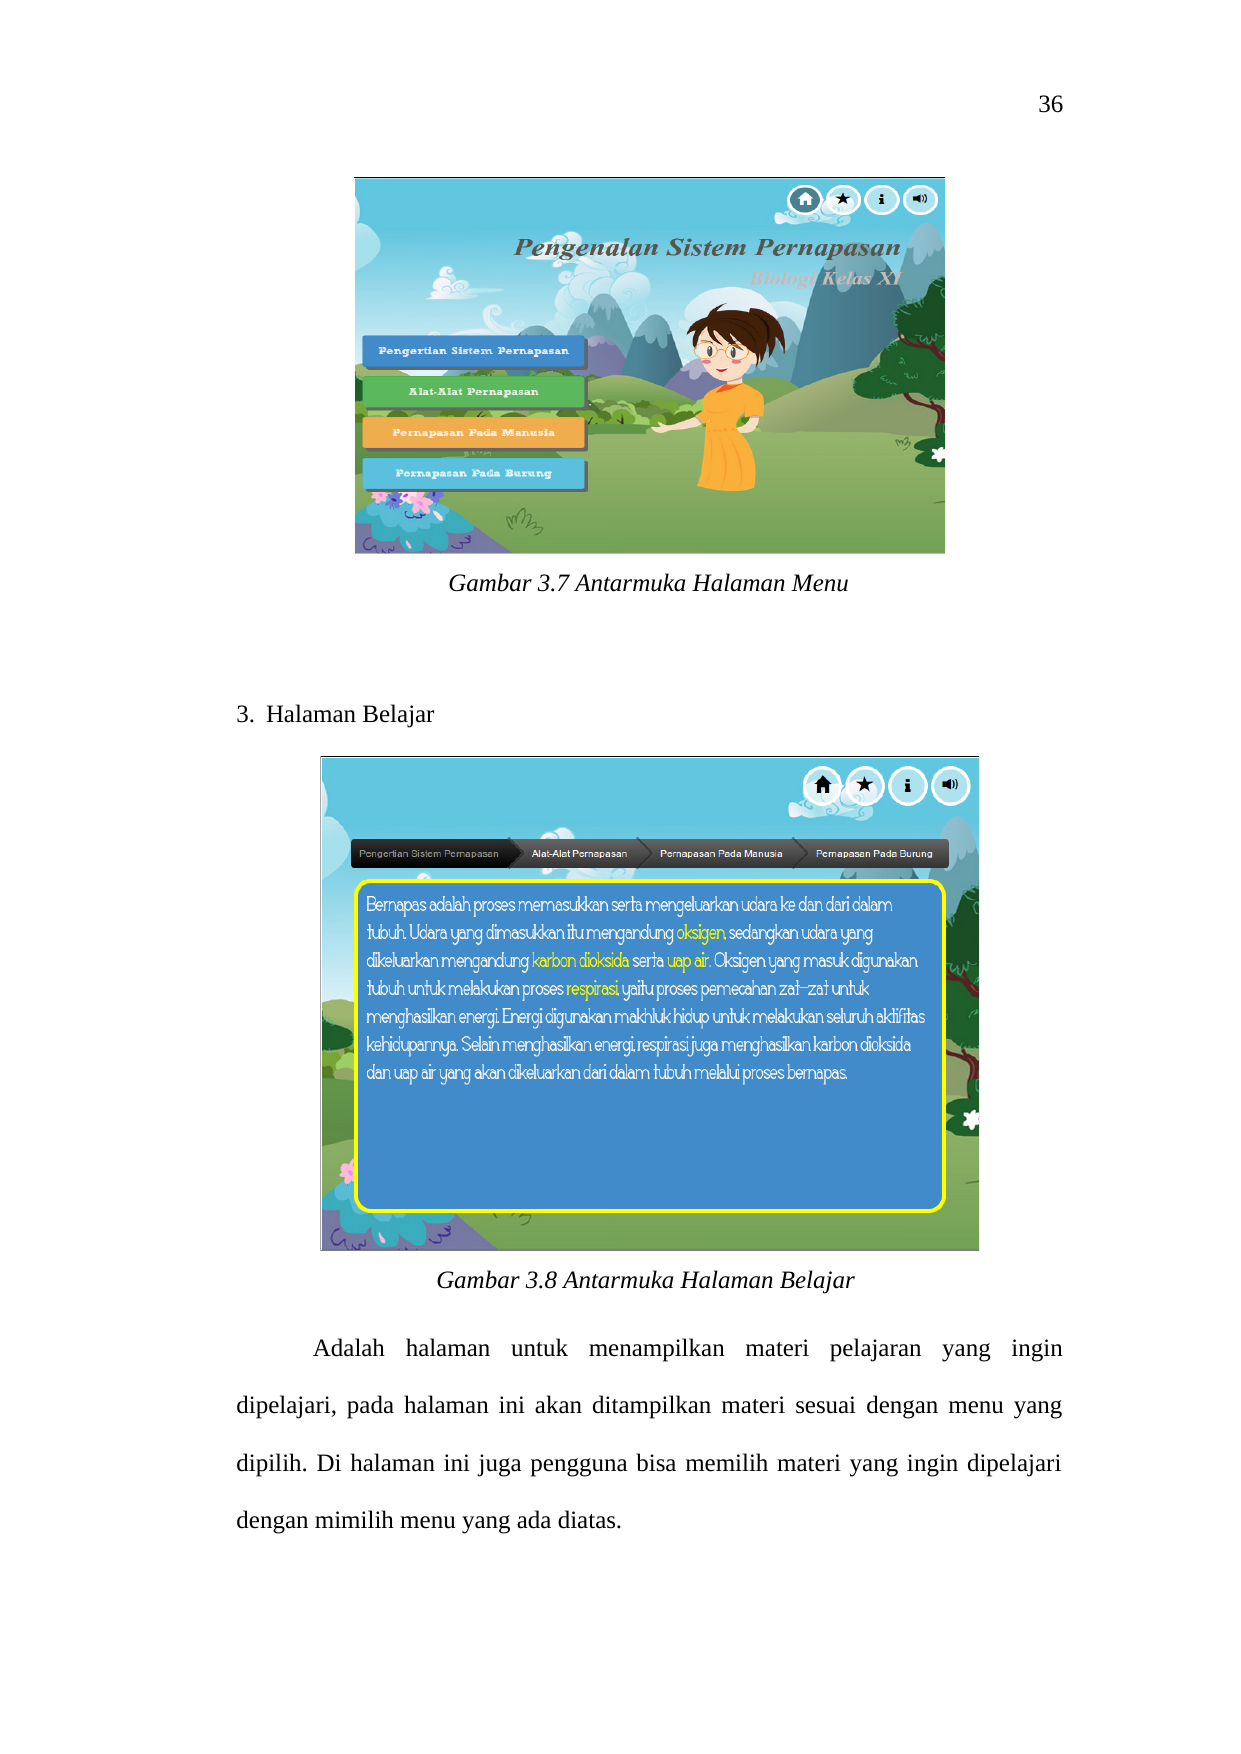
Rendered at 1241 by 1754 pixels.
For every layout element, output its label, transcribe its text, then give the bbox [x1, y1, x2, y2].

text Adalah halaman untuk menampilkan materi pelajaran yang ingin dipelajari, pada halaman ini akan ditampilkan materi sesuai dengan menu yang dipilih. Di halaman ini juga pengguna bisa memilih materi yang ingin dipelajari dengan mimilih menu yang ada diatas. [236, 756, 1063, 1534]
picture [354, 177, 946, 554]
list Halaman Belajar [236, 699, 1063, 728]
text Gambar 3.7 Antarmuka Halaman Menu [332, 177, 967, 596]
text Gambar 3.8 Antarmuka Halaman Belajar [320, 1251, 979, 1294]
picture [320, 756, 980, 1251]
